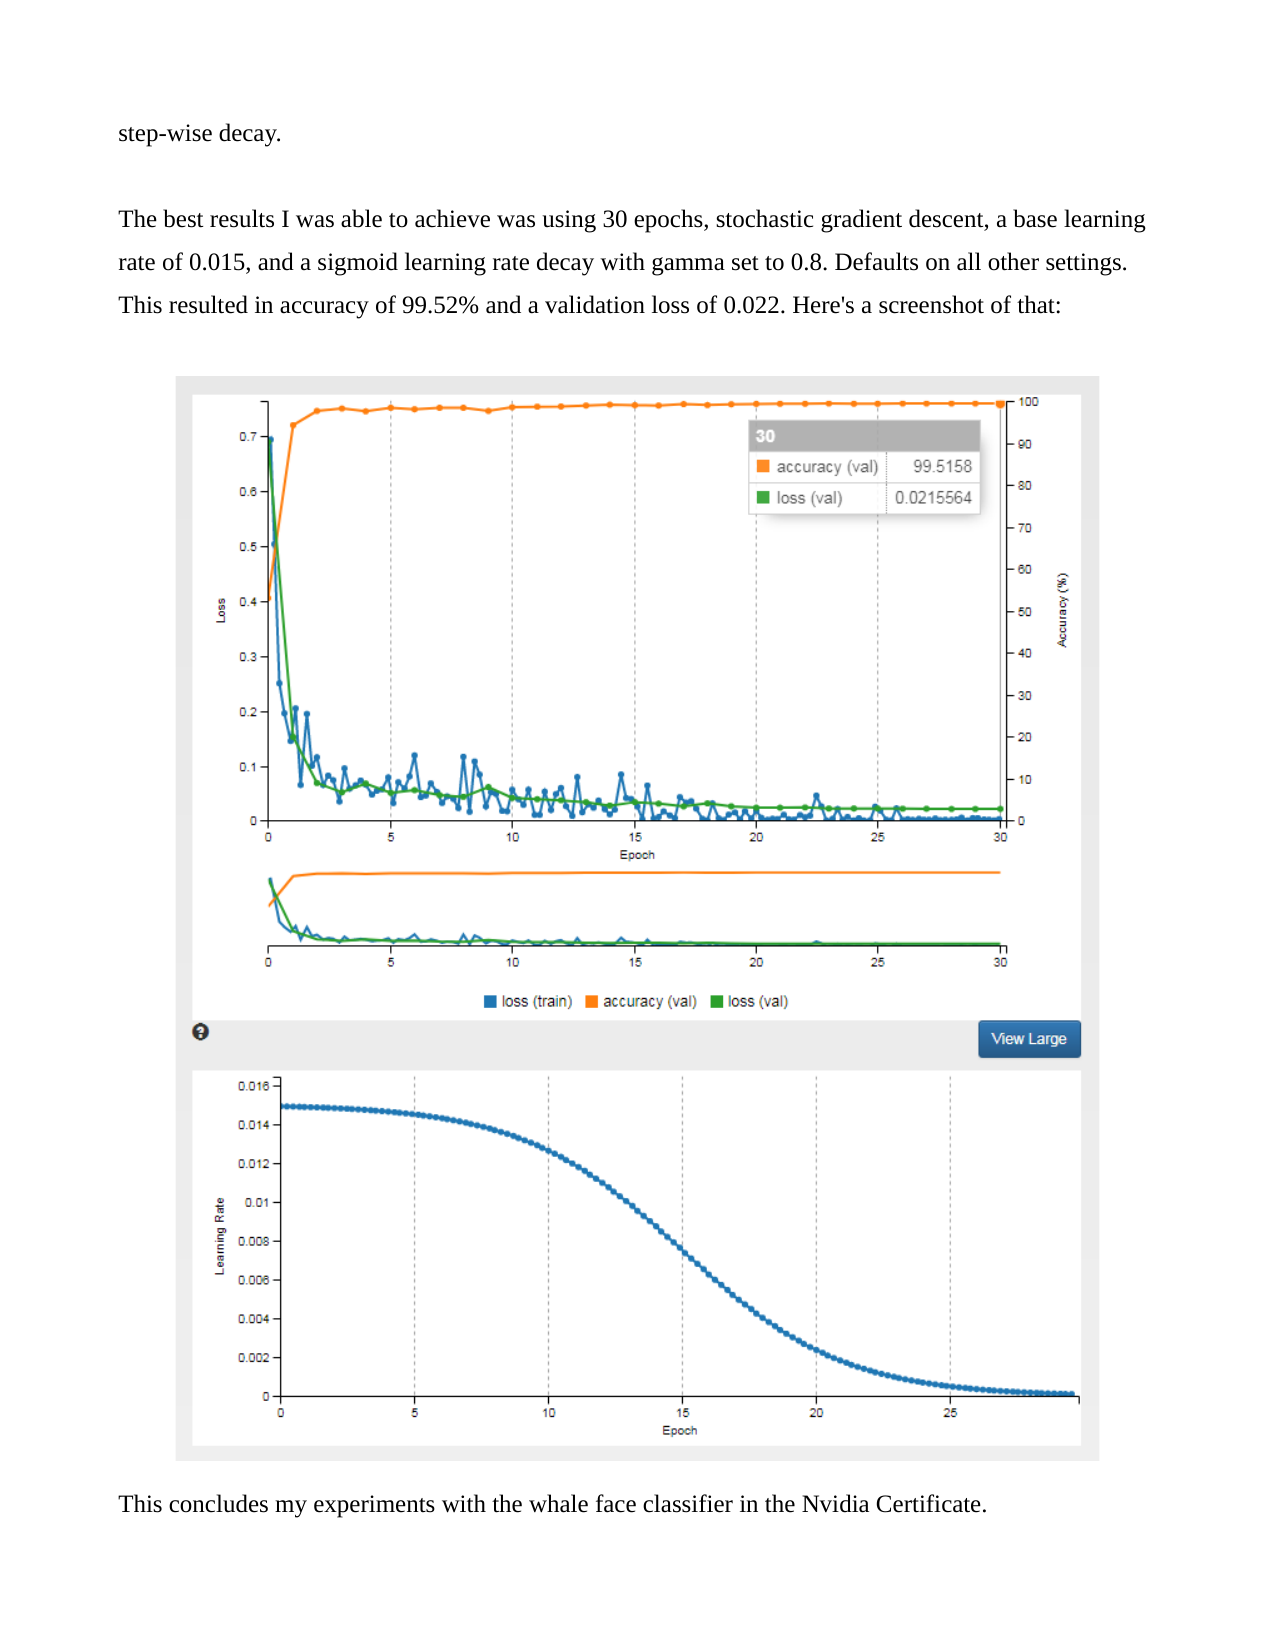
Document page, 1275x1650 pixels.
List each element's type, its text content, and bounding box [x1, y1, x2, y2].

picture [175, 376, 1100, 1461]
text This concludes my experiments with the whale face classifier in the Nvidia Certificate. [118, 1489, 1157, 1518]
text step-wise decay. [118, 118, 1157, 147]
text The best results I was able to achieve was using 30 epochs, stochastic gradient descent, a base learning rate of 0.015, and a sigmoid learning rate decay with gamma set to 0.8. Defaults on all other settings. This resulted in accuracy of 99.52% and a validation loss of 0.022. Here's a screenshot of that: [118, 204, 1157, 319]
